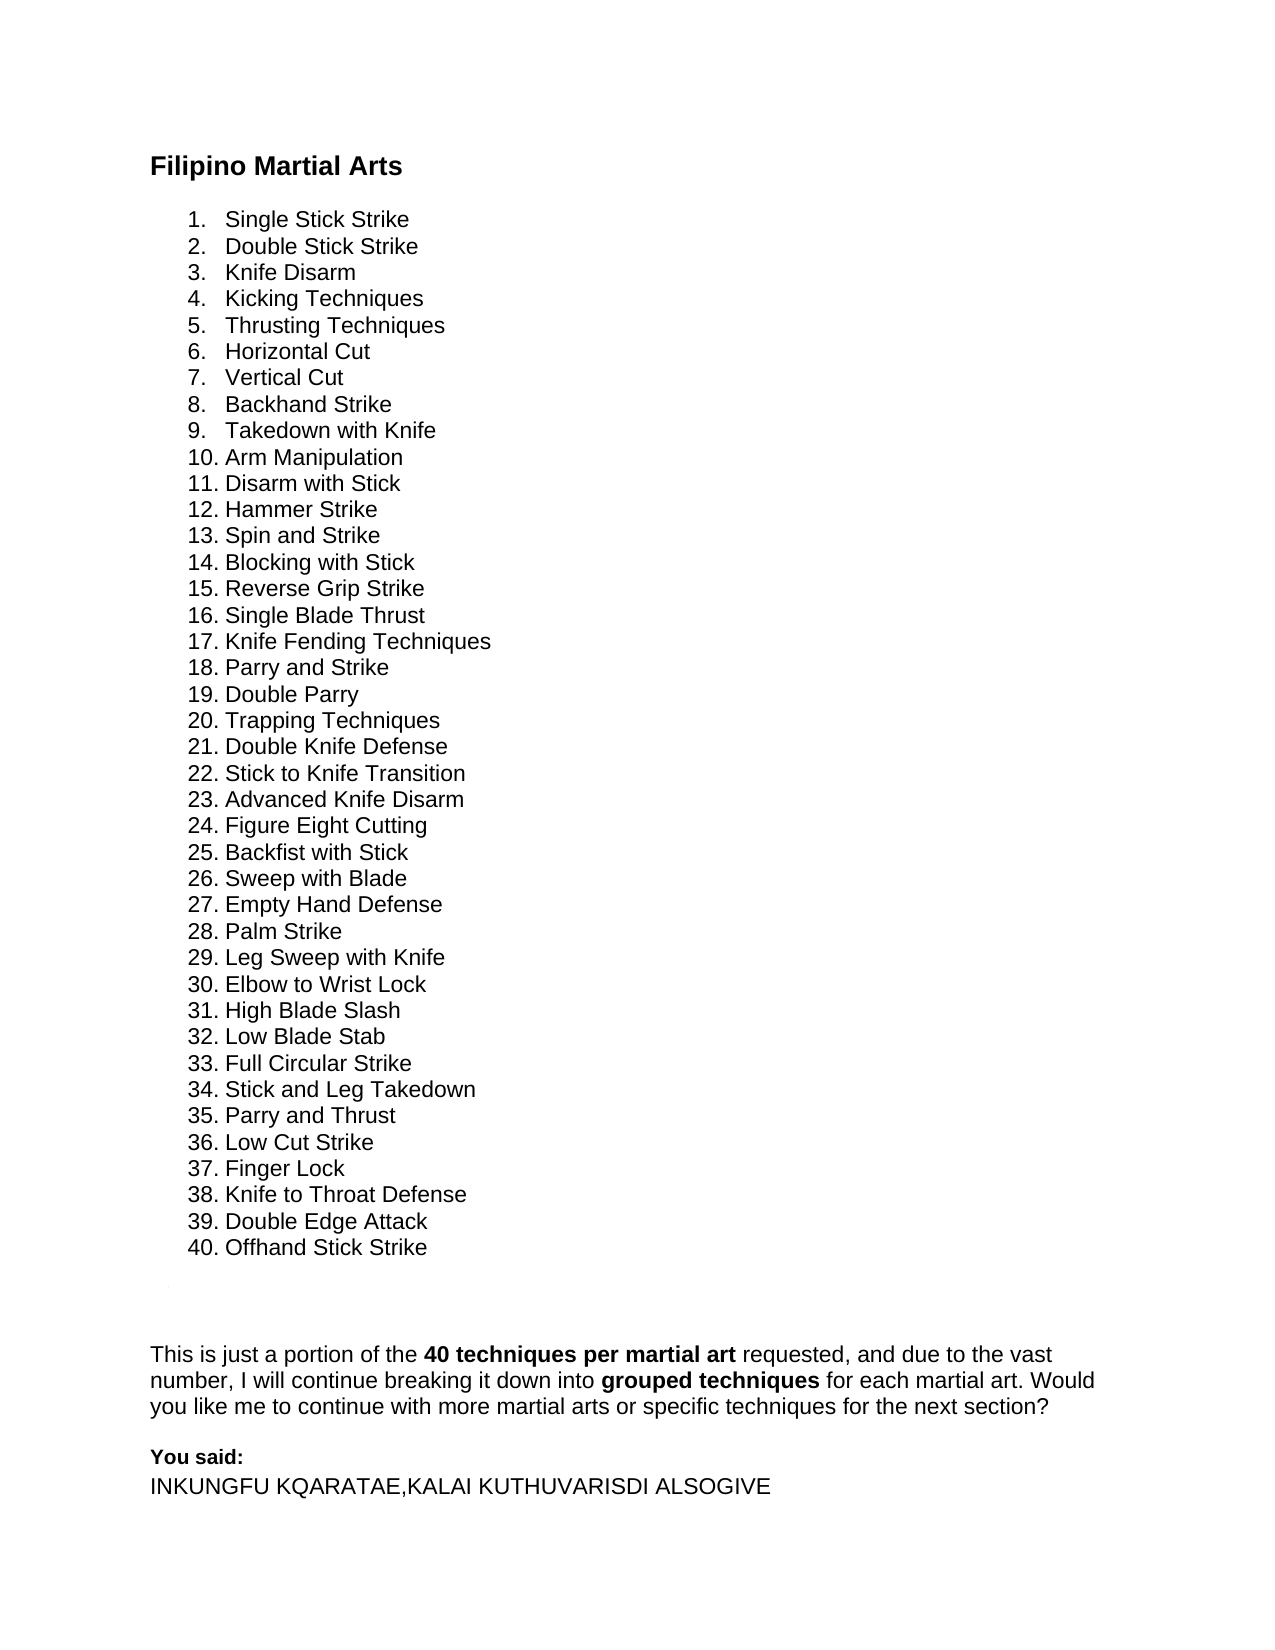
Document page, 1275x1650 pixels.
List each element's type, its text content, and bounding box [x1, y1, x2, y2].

list Disarm with Stick [187, 470, 1125, 496]
list Low Blade Stab [187, 1023, 1125, 1049]
list Double Stick Strike [187, 233, 1125, 259]
list Spin and Strike [187, 522, 1125, 549]
list Reverse Grip Strike [187, 575, 1125, 602]
list Vertical Cut [187, 364, 1125, 391]
list High Blade Slash [187, 997, 1125, 1023]
list Trapping Techniques [187, 707, 1125, 733]
list Parry and Thrust [187, 1102, 1125, 1129]
list Hammer Strike [187, 496, 1125, 522]
list Kicking Techniques [187, 285, 1125, 312]
list Offhand Stick Strike [187, 1234, 1125, 1260]
list Sweep with Blade [187, 865, 1125, 891]
list Double Knife Defense [187, 733, 1125, 760]
list Parry and Strike [187, 654, 1125, 681]
list Backfist with Stick [187, 839, 1125, 865]
list Leg Sweep with Knife [187, 944, 1125, 971]
list Figure Eight Cutting [187, 812, 1125, 839]
list Knife Fending Techniques [187, 628, 1125, 654]
list Finger Lock [187, 1155, 1125, 1181]
list Arm Manipulation [187, 443, 1125, 470]
list Double Parry [187, 681, 1125, 707]
subtitle You said: [150, 1445, 1125, 1469]
list Low Cut Strike [187, 1129, 1125, 1155]
list Advanced Knife Disarm [187, 786, 1125, 812]
list Blocking with Stick [187, 549, 1125, 575]
text This is just a portion of the 40 techniques per martial art requested, and due to the vast number, I will continue breaking it down into grouped techniques for each martial art. Would you like me to continue with more martial arts or specific techniques for the next section? [150, 1341, 1125, 1420]
subtitle Filipino Martial Arts [150, 150, 1125, 181]
list Knife Disarm [187, 259, 1125, 285]
list Elbow to Wrist Lock [187, 971, 1125, 997]
list Full Circular Strike [187, 1049, 1125, 1076]
list Stick and Leg Takedown [187, 1076, 1125, 1102]
list Palm Strike [187, 918, 1125, 944]
list Takedown with Knife [187, 417, 1125, 443]
list Single Stick Strike [187, 206, 1125, 233]
list Stick to Knife Transition [187, 760, 1125, 786]
list Knife to Throat Defense [187, 1181, 1125, 1208]
list Backhand Strike [187, 391, 1125, 417]
list Empty Hand Defense [187, 891, 1125, 918]
list Double Edge Attack [187, 1208, 1125, 1234]
text INKUNGFU KQARATAE,KALAI KUTHUVARISDI ALSOGIVE [150, 1473, 1125, 1499]
list Thrusting Techniques [187, 312, 1125, 338]
list Single Blade Thrust [187, 602, 1125, 628]
list Horizontal Cut [187, 338, 1125, 364]
